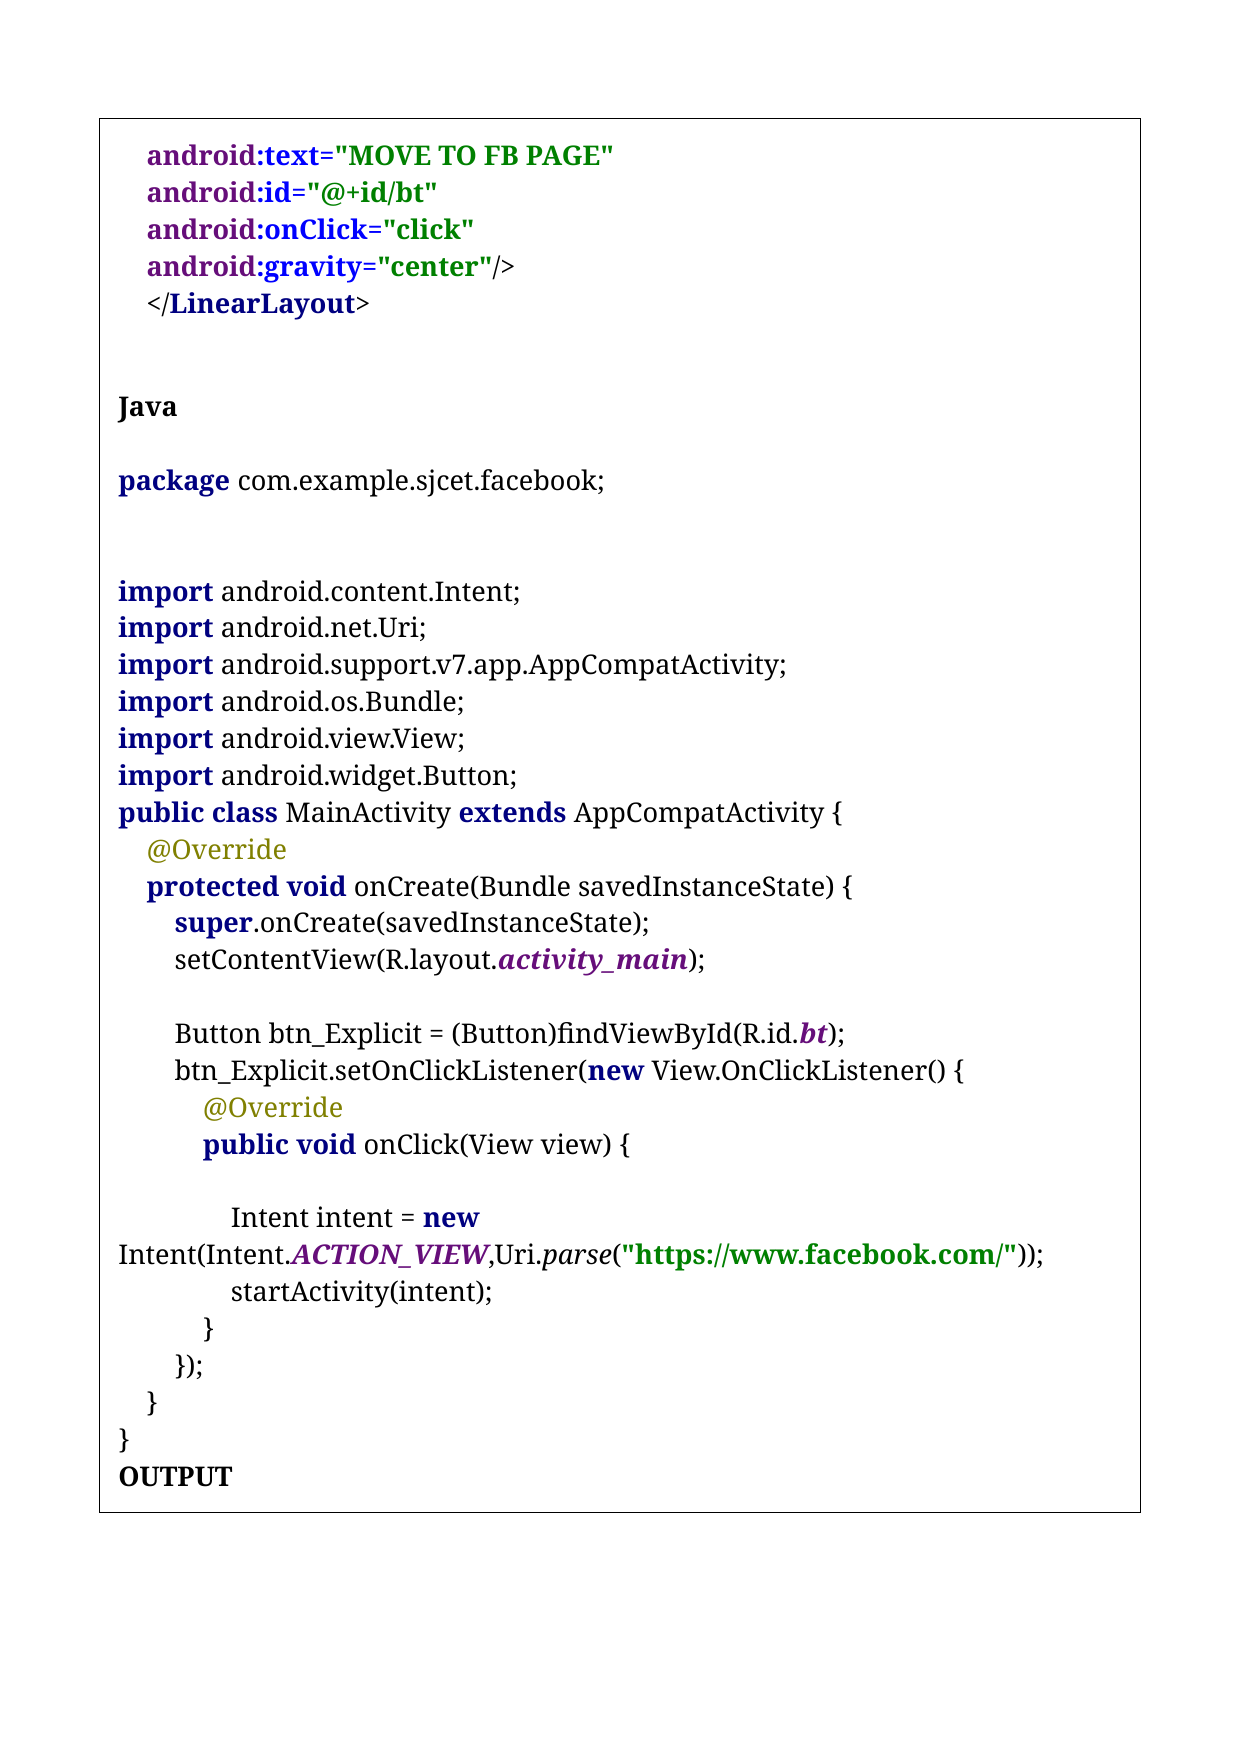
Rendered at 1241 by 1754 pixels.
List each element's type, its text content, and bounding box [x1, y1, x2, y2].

text OUTPUT [100, 1438, 1140, 1512]
text } [118, 1383, 1122, 1420]
text import android.os.Bundle; [118, 683, 1122, 719]
text setContentView(R.layout.activity_main); [118, 941, 1122, 978]
text import android.content.Intent; [118, 572, 1122, 609]
text btn_Explicit.setOnClickListener(new View.OnClickListener() { [118, 1051, 1122, 1088]
text } [118, 1420, 1122, 1438]
text import android.net.Uri; [118, 609, 1122, 646]
text startActivity(intent); [118, 1273, 1122, 1309]
text @Override [118, 1088, 1122, 1125]
text protected void onCreate(Bundle savedInstanceState) { [118, 867, 1122, 904]
text android:onClick="click" [118, 211, 1122, 247]
text } [118, 1309, 1122, 1346]
text public class MainActivity extends AppCompatActivity { [118, 793, 1122, 830]
text import android.view.View; [118, 719, 1122, 756]
text super.onCreate(savedInstanceState); [118, 904, 1122, 941]
text package com.example.sjcet.facebook; [118, 461, 1122, 498]
text @Override [118, 830, 1122, 867]
text Java [118, 388, 1122, 424]
text android:id="@+id/bt" [118, 174, 1122, 211]
text android:text="MOVE TO FB PAGE" [100, 119, 1140, 174]
text }); [118, 1346, 1122, 1383]
text </LinearLayout> [118, 284, 1122, 321]
text android:gravity="center"/> [118, 247, 1122, 284]
text public void onClick(View view) { [118, 1125, 1122, 1162]
text Intent intent = new Intent(Intent.ACTION_VIEW,Uri.parse("https://www.facebook.com/")); [118, 1199, 1122, 1273]
text import android.widget.Button; [118, 756, 1122, 793]
text Button btn_Explicit = (Button)findViewById(R.id.bt); [118, 1014, 1122, 1051]
text import android.support.v7.app.AppCompatActivity; [118, 646, 1122, 683]
